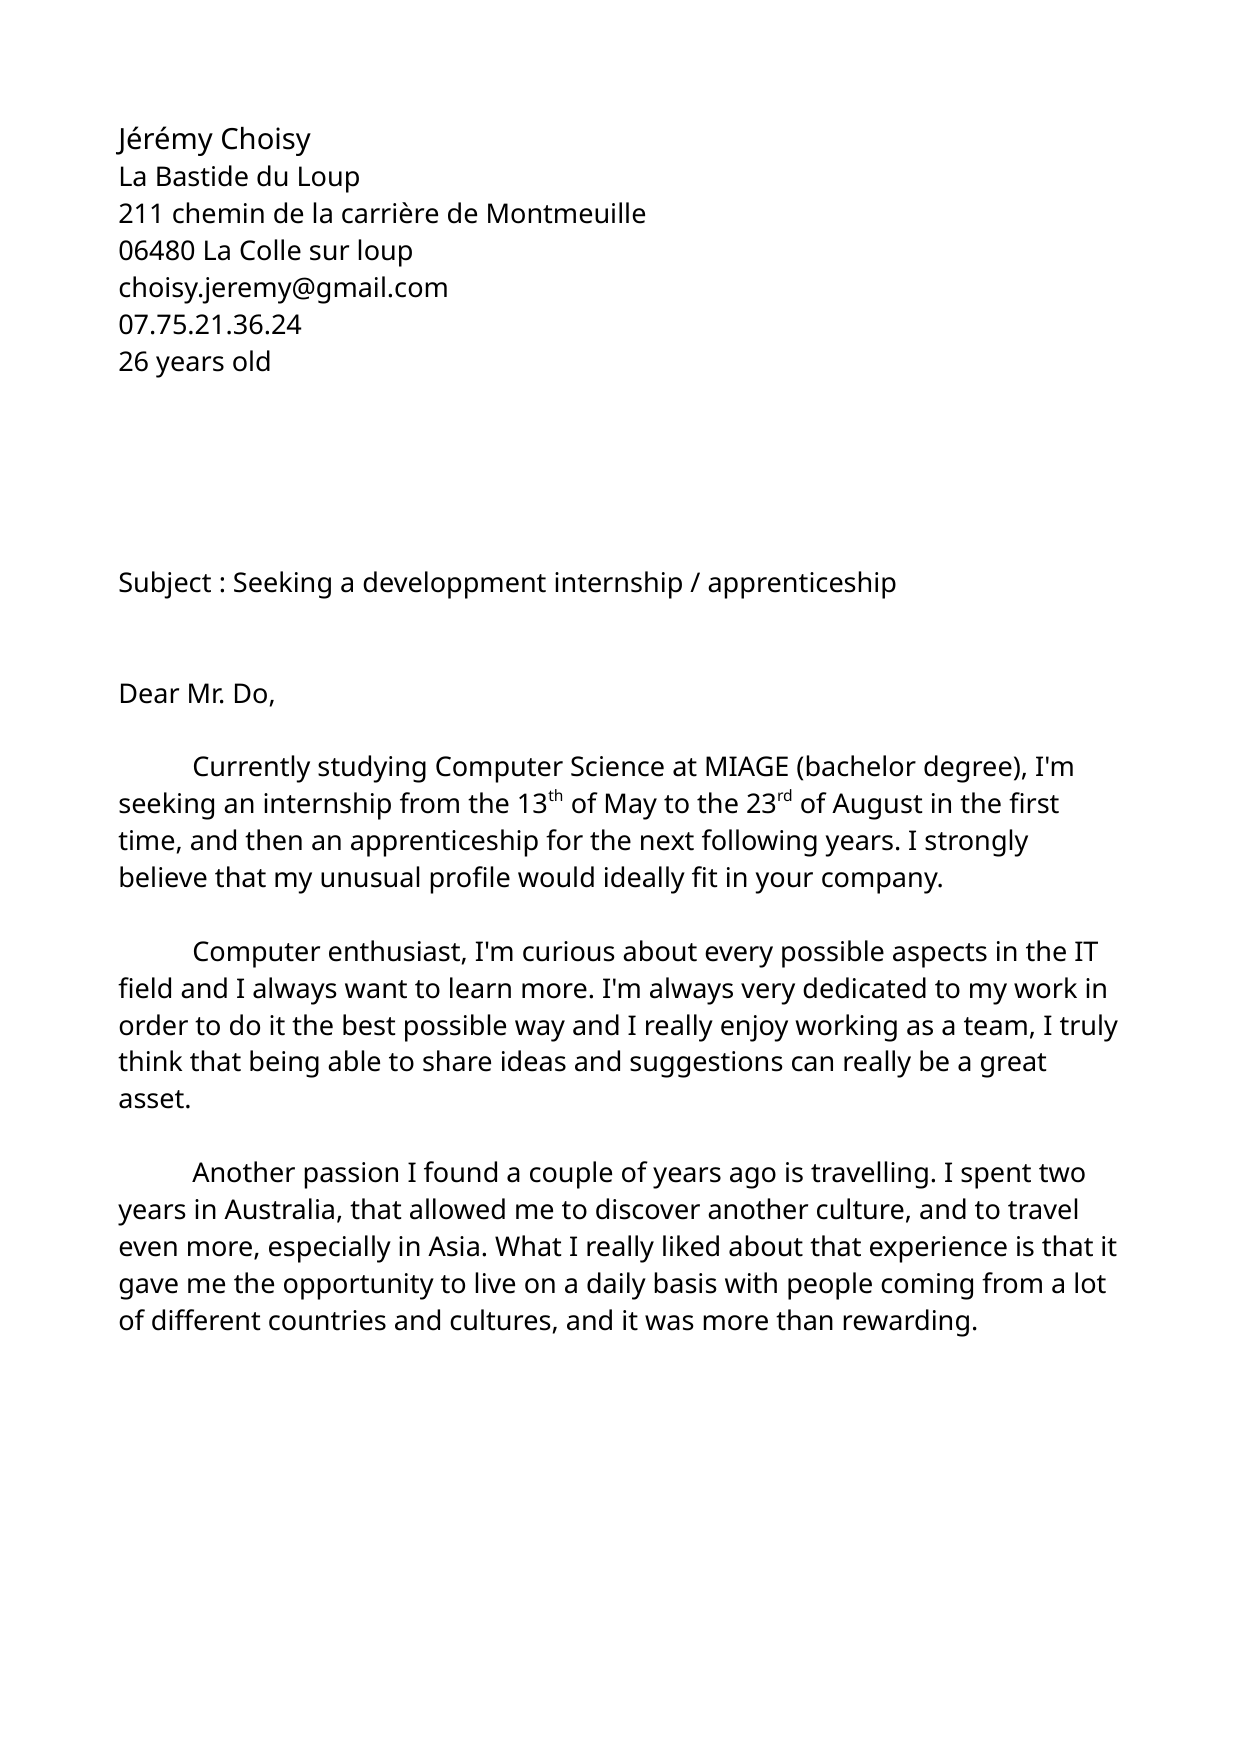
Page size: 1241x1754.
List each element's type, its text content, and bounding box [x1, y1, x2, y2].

text Jérémy Choisy [118, 118, 1122, 158]
text 211 chemin de la carrière de Montmeuille [118, 195, 1122, 232]
text Currently studying Computer Science at MIAGE (bachelor degree), I'm seeking an internship from the 13th of May to the 23rd of August in the first time, and then an apprenticeship for the next following years. I strongly believe that my unusual profile would ideally fit in your company. [118, 748, 1122, 895]
text Dear Mr. Do, [118, 674, 1122, 711]
text Another passion I found a couple of years ago is travelling. I spent two years in Australia, that allowed me to discover another culture, and to travel even more, especially in Asia. What I really liked about that experience is that it gave me the opportunity to live on a daily basis with people coming from a lot of different countries and cultures, and it was more than rewarding. [118, 1153, 1122, 1338]
text 07.75.21.36.24 [118, 305, 1122, 342]
text Subject : Seeking a developpment internship / apprenticeship [118, 563, 1122, 600]
text choisy.jeremy@gmail.com [118, 268, 1122, 305]
text 26 years old [118, 342, 1122, 379]
text Computer enthusiast, I'm curious about every possible aspects in the IT field and I always want to learn more. I'm always very dedicated to my work in order to do it the best possible way and I really enjoy working as a team, I truly think that being able to share ideas and suggestions can really be a great asset. [118, 932, 1122, 1117]
text 06480 La Colle sur loup [118, 232, 1122, 268]
text La Bastide du Loup [118, 158, 1122, 195]
